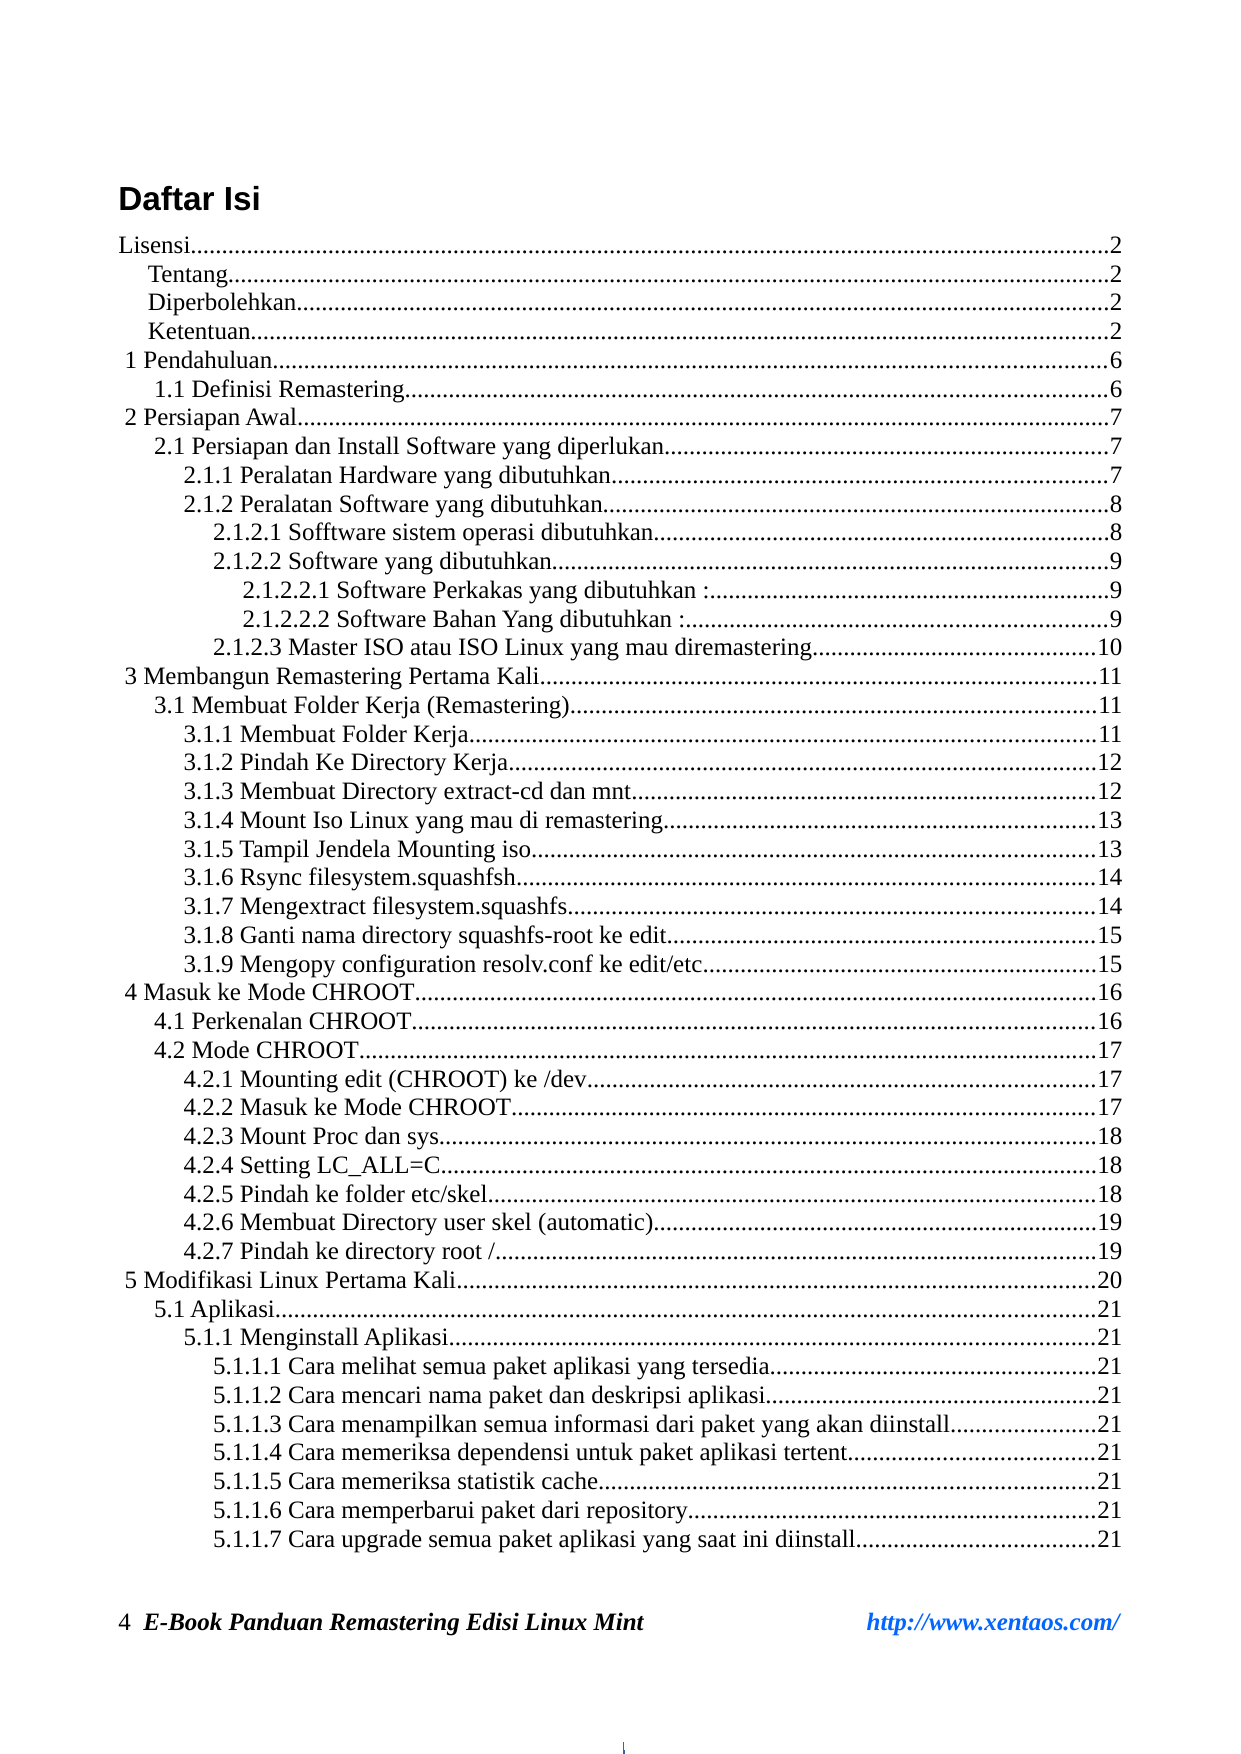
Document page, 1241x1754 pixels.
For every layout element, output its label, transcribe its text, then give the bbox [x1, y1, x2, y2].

text 3.1.1 Membuat Folder Kerja 11 [177, 719, 1122, 747]
text 3.1.6 Rsync filesystem.squashfsh 14 [177, 862, 1122, 891]
text Ketentuan 2 [148, 316, 1122, 345]
text 5.1 Aplikasi 21 [148, 1294, 1122, 1322]
text 5.1.1.1 Cara melihat semua paket aplikasi yang tersedia 21 [207, 1351, 1122, 1380]
text 5.1.1.3 Cara menampilkan semua informasi dari paket yang akan diinstall 21 [207, 1409, 1122, 1437]
text 3 Membangun Remastering Pertama Kali 11 [118, 661, 1122, 690]
text 4.2.1 Mounting edit (CHROOT) ke /dev 17 [177, 1064, 1122, 1092]
text 5.1.1.4 Cara memeriksa dependensi untuk paket aplikasi tertent 21 [207, 1437, 1122, 1466]
text 5.1.1 Menginstall Aplikasi 21 [177, 1322, 1122, 1351]
subtitle Daftar Isi [118, 179, 1122, 217]
text 2.1.1 Peralatan Hardware yang dibutuhkan 7 [177, 460, 1122, 489]
text 2.1 Persiapan dan Install Software yang diperlukan 7 [148, 431, 1122, 460]
text 3.1 Membuat Folder Kerja (Remastering) 11 [148, 690, 1122, 719]
text 5.1.1.7 Cara upgrade semua paket aplikasi yang saat ini diinstall 21 [207, 1524, 1122, 1552]
text 2.1.2.2.1 Software Perkakas yang dibutuhkan : 9 [236, 575, 1122, 604]
text 5 Modifikasi Linux Pertama Kali 20 [118, 1265, 1122, 1294]
text 3.1.7 Mengextract filesystem.squashfs 14 [177, 891, 1122, 920]
text 4 Masuk ke Mode CHROOT 16 [118, 977, 1122, 1006]
text 3.1.9 Mengopy configuration resolv.conf ke edit/etc 15 [177, 949, 1122, 977]
text 3.1.2 Pindah Ke Directory Kerja 12 [177, 747, 1122, 776]
text 1 Pendahuluan 6 [118, 345, 1122, 374]
text 4.2.6 Membuat Directory user skel (automatic) 19 [177, 1207, 1122, 1236]
text 4.1 Perkenalan CHROOT 16 [148, 1006, 1122, 1035]
text 3.1.5 Tampil Jendela Mounting iso 13 [177, 834, 1122, 862]
text 2.1.2.2.2 Software Bahan Yang dibutuhkan : 9 [236, 604, 1122, 632]
text 2.1.2.1 Sofftware sistem operasi dibutuhkan 8 [207, 517, 1122, 546]
text 4.2.2 Masuk ke Mode CHROOT 17 [177, 1092, 1122, 1121]
text 4.2.5 Pindah ke folder etc/skel 18 [177, 1179, 1122, 1207]
text 4.2.4 Setting LC_ALL=C 18 [177, 1150, 1122, 1179]
text Tentang 2 [148, 259, 1122, 287]
text 4.2 Mode CHROOT 17 [148, 1035, 1122, 1064]
text 2.1.2 Peralatan Software yang dibutuhkan 8 [177, 489, 1122, 517]
text 5.1.1.6 Cara memperbarui paket dari repository 21 [207, 1495, 1122, 1524]
text 2 Persiapan Awal 7 [118, 402, 1122, 431]
text 4.2.3 Mount Proc dan sys 18 [177, 1121, 1122, 1150]
text Diperbolehkan 2 [148, 287, 1122, 316]
text 4.2.7 Pindah ke directory root / 19 [177, 1236, 1122, 1265]
text 3.1.4 Mount Iso Linux yang mau di remastering 13 [177, 805, 1122, 834]
text 3.1.3 Membuat Directory extract-cd dan mnt 12 [177, 776, 1122, 805]
text 3.1.8 Ganti nama directory squashfs-root ke edit 15 [177, 920, 1122, 949]
text 1.1 Definisi Remastering 6 [148, 374, 1122, 402]
text Lisensi 2 [118, 230, 1122, 259]
text 5.1.1.2 Cara mencari nama paket dan deskripsi aplikasi 21 [207, 1380, 1122, 1409]
text 5.1.1.5 Cara memeriksa statistik cache 21 [207, 1466, 1122, 1495]
text 2.1.2.3 Master ISO atau ISO Linux yang mau diremastering 10 [207, 632, 1122, 661]
text 2.1.2.2 Software yang dibutuhkan 9 [207, 546, 1122, 575]
